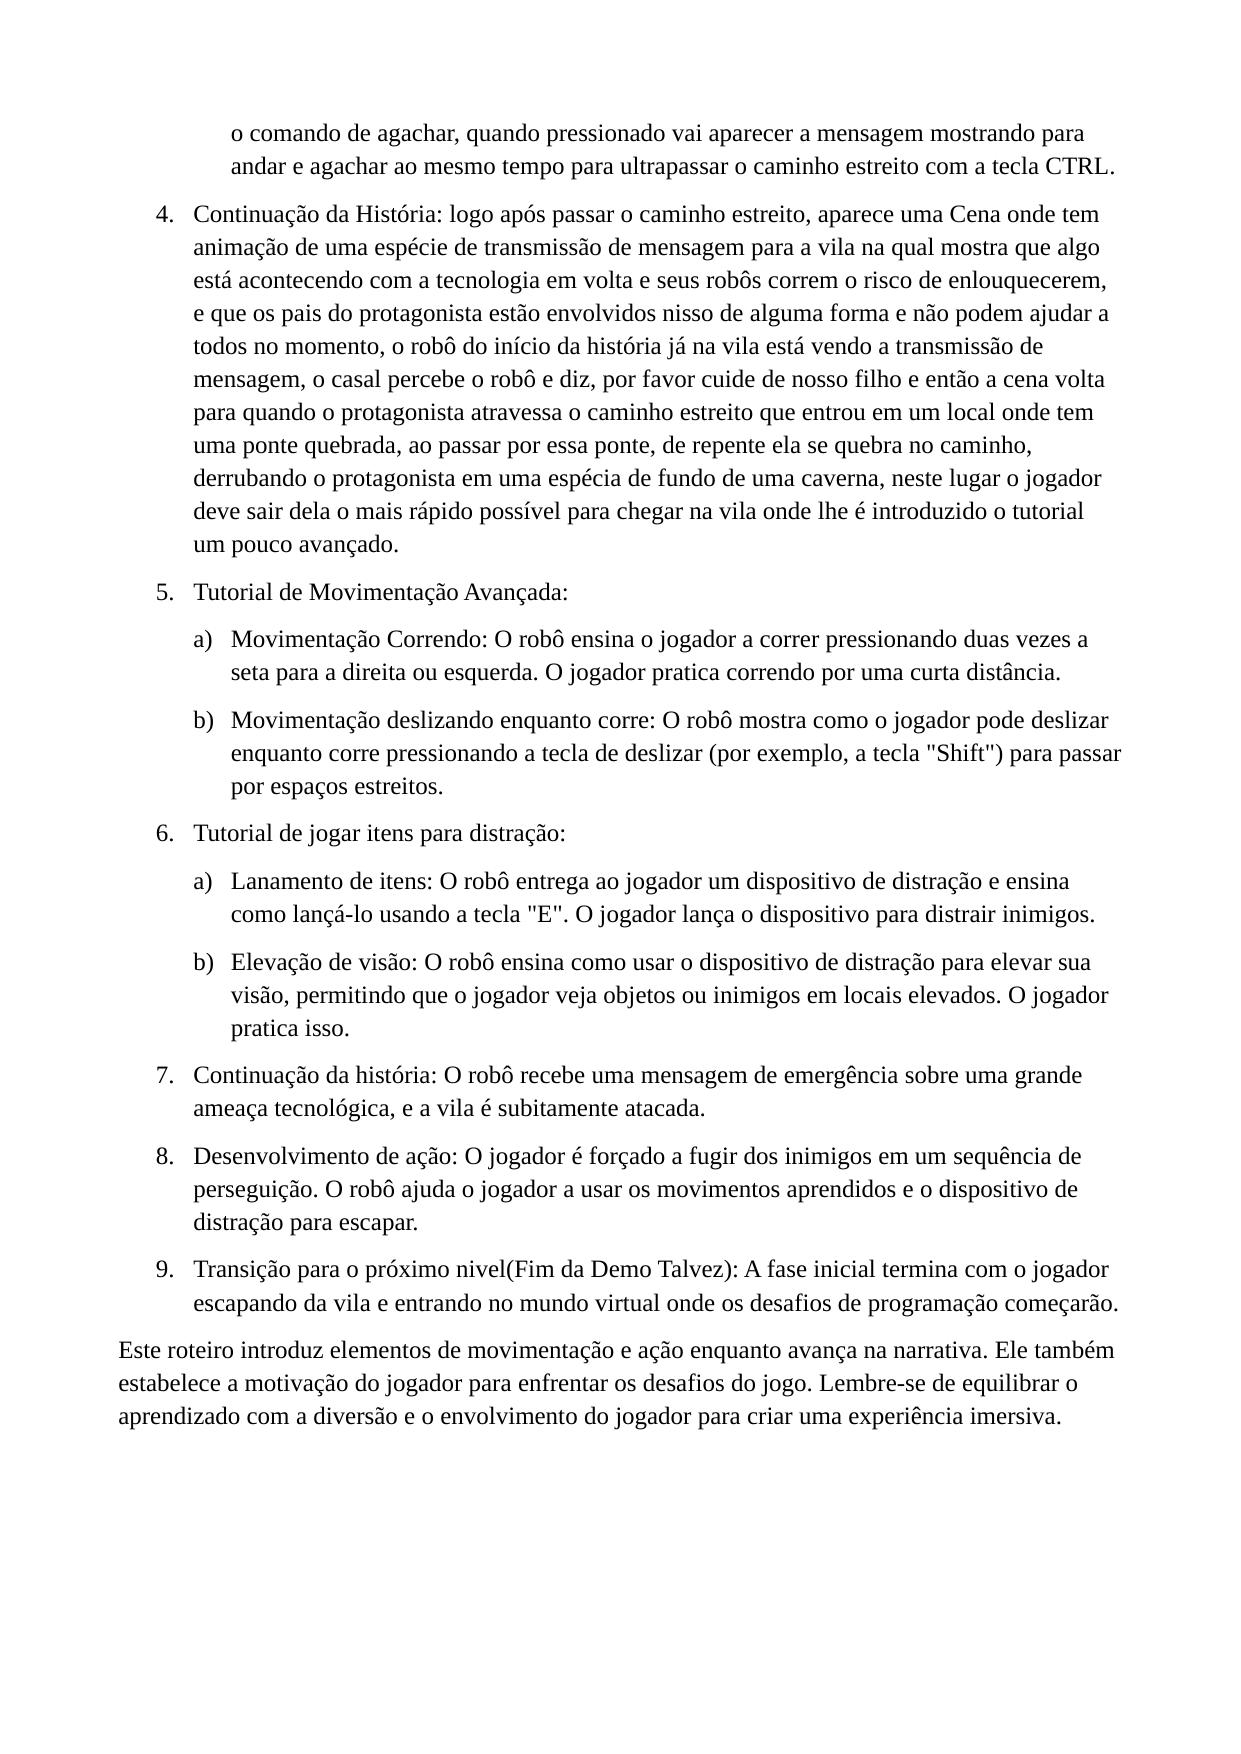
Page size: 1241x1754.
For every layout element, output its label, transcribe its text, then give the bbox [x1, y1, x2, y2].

list o comando de agachar, quando pressionado vai aparecer a mensagem mostrando para andar e agachar ao mesmo tempo para ultrapassar o caminho estreito com a tecla CTRL. [193, 118, 1122, 180]
text Este roteiro introduz elementos de movimentação e ação enquanto avança na narrativa. Ele também estabelece a motivação do jogador para enfrentar os desafios do jogo. Lembre-se de equilibrar o aprendizado com a diversão e o envolvimento do jogador para criar uma experiência imersiva. [118, 1335, 1122, 1430]
list Tutorial de Movimentação Avançada: [156, 577, 1122, 605]
list Desenvolvimento de ação: O jogador é forçado a fugir dos inimigos em um sequência de perseguição. O robô ajuda o jogador a usar os movimentos aprendidos e o dispositivo de distração para escapar. [156, 1141, 1122, 1236]
list Transição para o próximo nivel(Fim da Demo Talvez): A fase inicial termina com o jogador escapando da vila e entrando no mundo virtual onde os desafios de programação começarão. [156, 1254, 1122, 1316]
list Movimentação deslizando enquanto corre: O robô mostra como o jogador pode deslizar enquanto corre pressionando a tecla de deslizar (por exemplo, a tecla "Shift") para passar por espaços estreitos. [193, 705, 1122, 799]
list Continuação da História: logo após passar o caminho estreito, aparece uma Cena onde tem animação de uma espécie de transmissão de mensagem para a vila na qual mostra que algo está acontecendo com a tecnologia em volta e seus robôs correm o risco de enlouquecerem, e que os pais do protagonista estão envolvidos nisso de alguma forma e não podem ajudar a todos no momento, o robô do início da história já na vila está vendo a transmissão de mensagem, o casal percebe o robô e diz, por favor cuide de nosso filho e então a cena volta para quando o protagonista atravessa o caminho estreito que entrou em um local onde tem uma ponte quebrada, ao passar por essa ponte, de repente ela se quebra no caminho, derrubando o protagonista em uma espécia de fundo de uma caverna, neste lugar o jogador deve sair dela o mais rápido possível para chegar na vila onde lhe é introduzido o tutorial um pouco avançado. [156, 199, 1122, 558]
list Tutorial de jogar itens para distração: [156, 818, 1122, 847]
list Movimentação Correndo: O robô ensina o jogador a correr pressionando duas vezes a seta para a direita ou esquerda. O jogador pratica correndo por uma curta distância. [193, 624, 1122, 686]
list Continuação da história: O robô recebe uma mensagem de emergência sobre uma grande ameaça tecnológica, e a vila é subitamente atacada. [156, 1060, 1122, 1122]
list Lanamento de itens: O robô entrega ao jogador um dispositivo de distração e ensina como lançá-lo usando a tecla "E". O jogador lança o dispositivo para distrair inimigos. [193, 866, 1122, 928]
list Elevação de visão: O robô ensina como usar o dispositivo de distração para elevar sua visão, permitindo que o jogador veja objetos ou inimigos em locais elevados. O jogador pratica isso. [193, 947, 1122, 1041]
